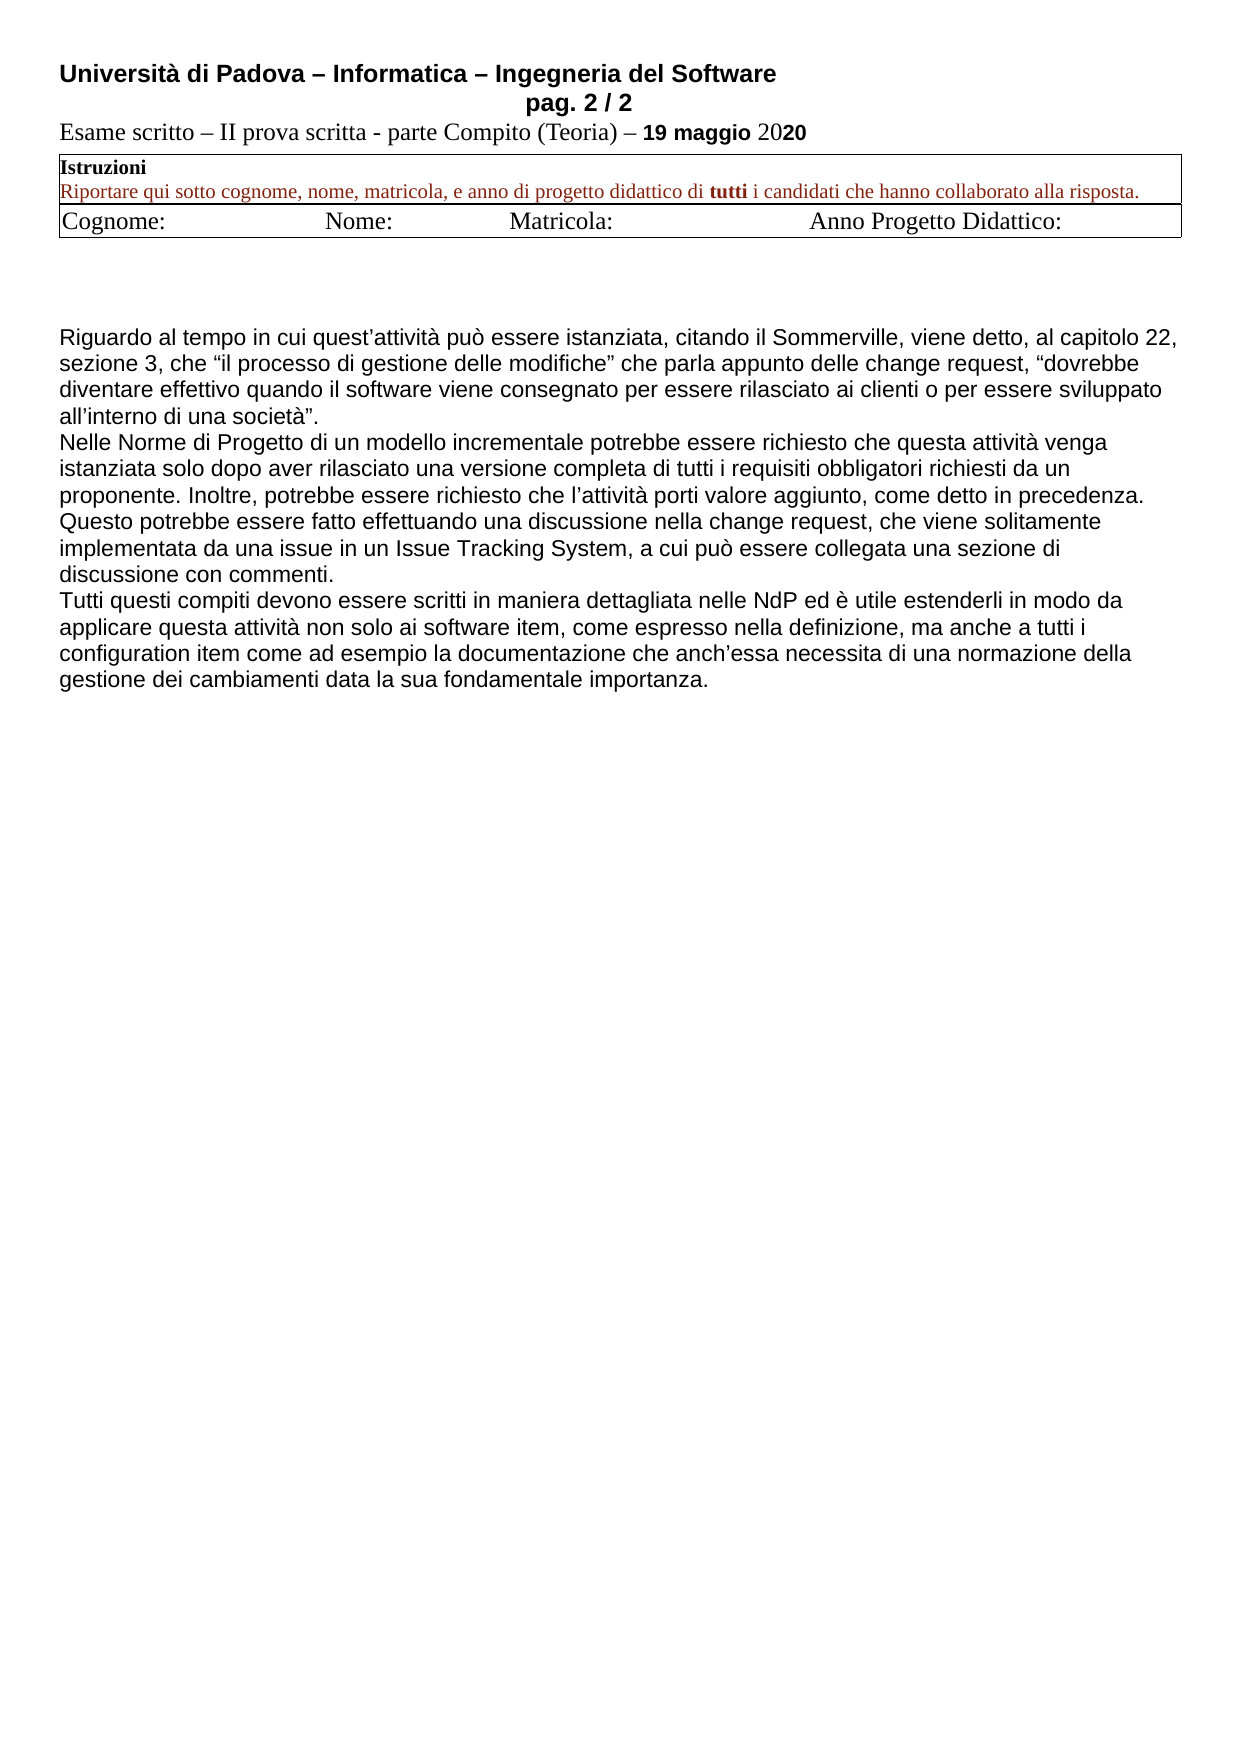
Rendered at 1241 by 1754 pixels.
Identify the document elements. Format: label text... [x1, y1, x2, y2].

text Tutti questi compiti devono essere scritti in maniera dettagliata nelle NdP ed è utile estenderli in modo da applicare questa attività non solo ai software item, come espresso nella definizione, ma anche a tutti i configuration item come ad esempio la documentazione che anch’essa necessita di una normazione della gestione dei cambiamenti data la sua fondamentale importanza. [59, 587, 1181, 693]
text Nelle Norme di Progetto di un modello incrementale potrebbe essere richiesto che questa attività venga istanziata solo dopo aver rilasciato una versione completa di tutti i requisiti obbligatori richiesti da un proponente. Inoltre, potrebbe essere richiesto che l’attività porti valore aggiunto, come detto in precedenza. Questo potrebbe essere fatto effettuando una discussione nella change request, che viene solitamente implementata da una issue in un Issue Tracking System, a cui può essere collegata una sezione di discussione con commenti. [59, 429, 1181, 587]
text Riguardo al tempo in cui quest’attività può essere istanziata, citando il Sommerville, viene detto, al capitolo 22, sezione 3, che “il processo di gestione delle modifiche” che parla appunto delle change request, “dovrebbe diventare effettivo quando il software viene consegnato per essere rilasciato ai clienti o per essere sviluppato all’interno di una società”. [59, 324, 1181, 429]
